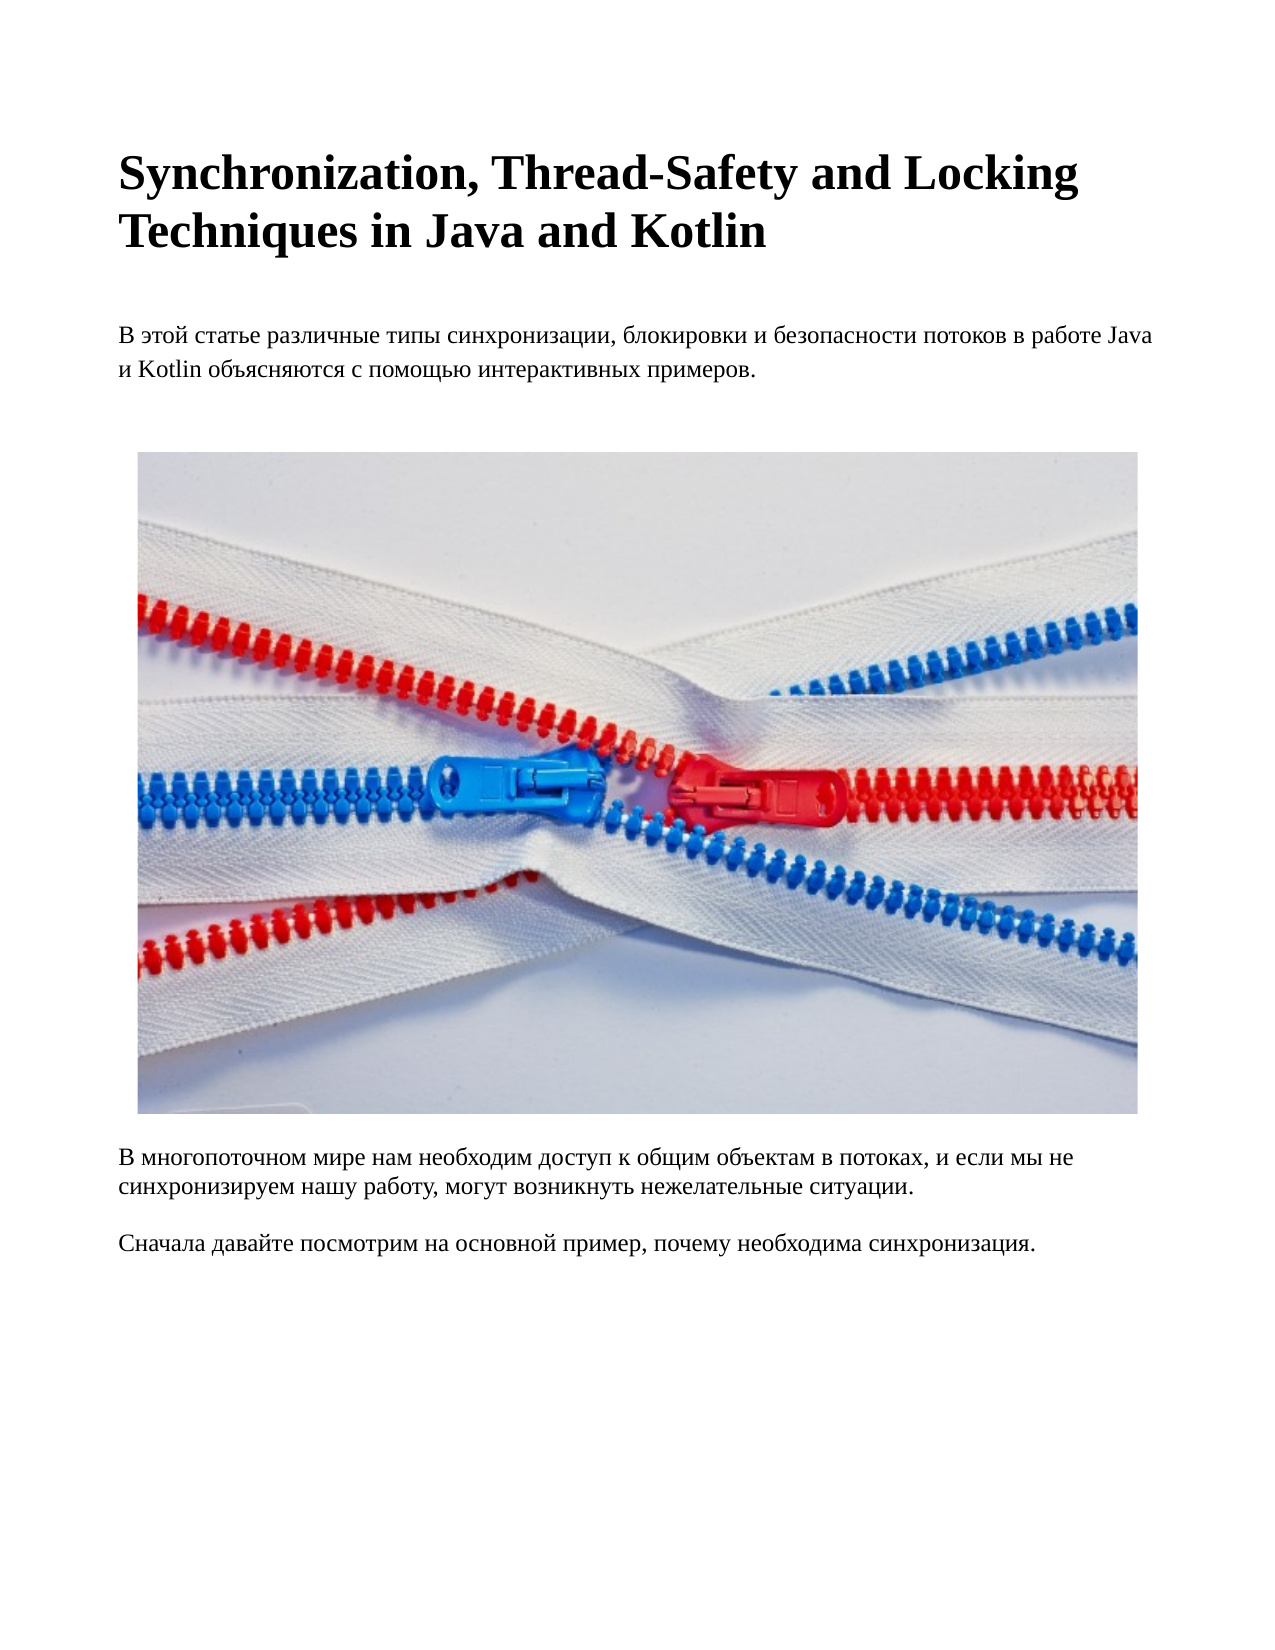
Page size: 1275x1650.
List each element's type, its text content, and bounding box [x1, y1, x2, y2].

subtitle Synchronization, Thread-Safety and Locking Techniques in Java and Kotlin [118, 143, 1157, 258]
text Сначала давайте посмотрим на основной пример, почему необходима синхронизация. [118, 1228, 1157, 1257]
text В этой статье различные типы синхронизации, блокировки и безопасности потоков в работе Java и Kotlin объясняются с помощью интерактивных примеров. [118, 320, 1157, 383]
picture [137, 452, 1138, 1114]
text В многопоточном мире нам необходим доступ к общим объектам в потоках, и если мы не синхронизируем нашу работу, могут возникнуть нежелательные ситуации. [118, 1142, 1157, 1199]
